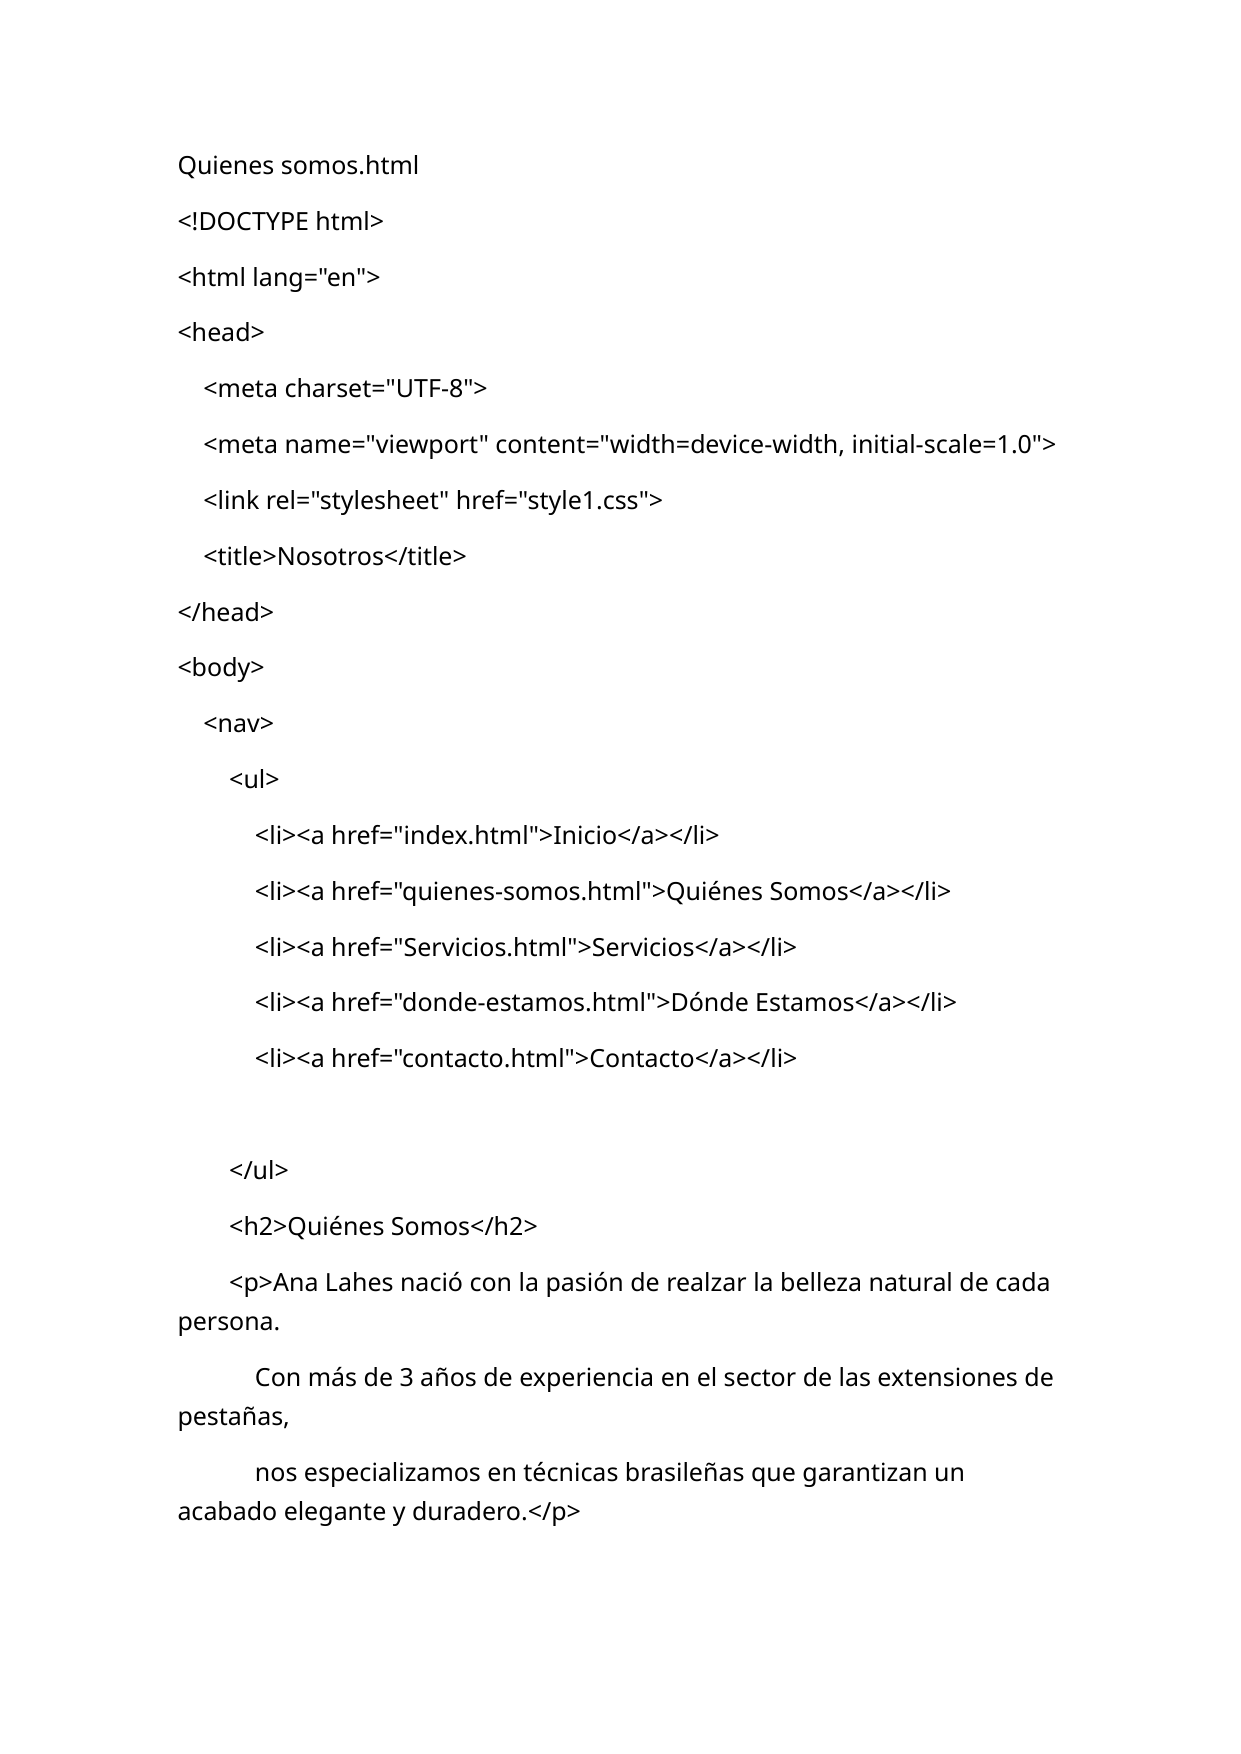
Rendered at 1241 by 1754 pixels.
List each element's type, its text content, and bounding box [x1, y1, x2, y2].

text <ul> [177, 762, 1063, 796]
text <head> [177, 315, 1063, 349]
text nos especializamos en técnicas brasileñas que garantizan un acabado elegante y duradero.</p> [177, 1454, 1063, 1527]
text <h2>Quiénes Somos</h2> [177, 1208, 1063, 1242]
text Con más de 3 años de experiencia en el sector de las extensiones de pestañas, [177, 1359, 1063, 1432]
text <li><a href="quienes-somos.html">Quiénes Somos</a></li> [177, 873, 1063, 907]
text <li><a href="donde-estamos.html">Dónde Estamos</a></li> [177, 985, 1063, 1019]
text <html lang="en"> [177, 259, 1063, 293]
text <meta name="viewport" content="width=device-width, initial-scale=1.0"> [177, 427, 1063, 461]
text <li><a href="contacto.html">Contacto</a></li> [177, 1041, 1063, 1075]
text <li><a href="Servicios.html">Servicios</a></li> [177, 929, 1063, 963]
text </ul> [177, 1153, 1063, 1187]
text </head> [177, 594, 1063, 628]
text <nav> [177, 706, 1063, 740]
text <p>Ana Lahes nació con la pasión de realzar la belleza natural de cada persona. [177, 1264, 1063, 1337]
text <meta charset="UTF-8"> [177, 371, 1063, 405]
text <li><a href="index.html">Inicio</a></li> [177, 818, 1063, 852]
text <title>Nosotros</title> [177, 538, 1063, 572]
text <!DOCTYPE html> [177, 203, 1063, 237]
text <body> [177, 650, 1063, 684]
text Quienes somos.html [177, 148, 1063, 182]
text <link rel="stylesheet" href="style1.css"> [177, 483, 1063, 517]
